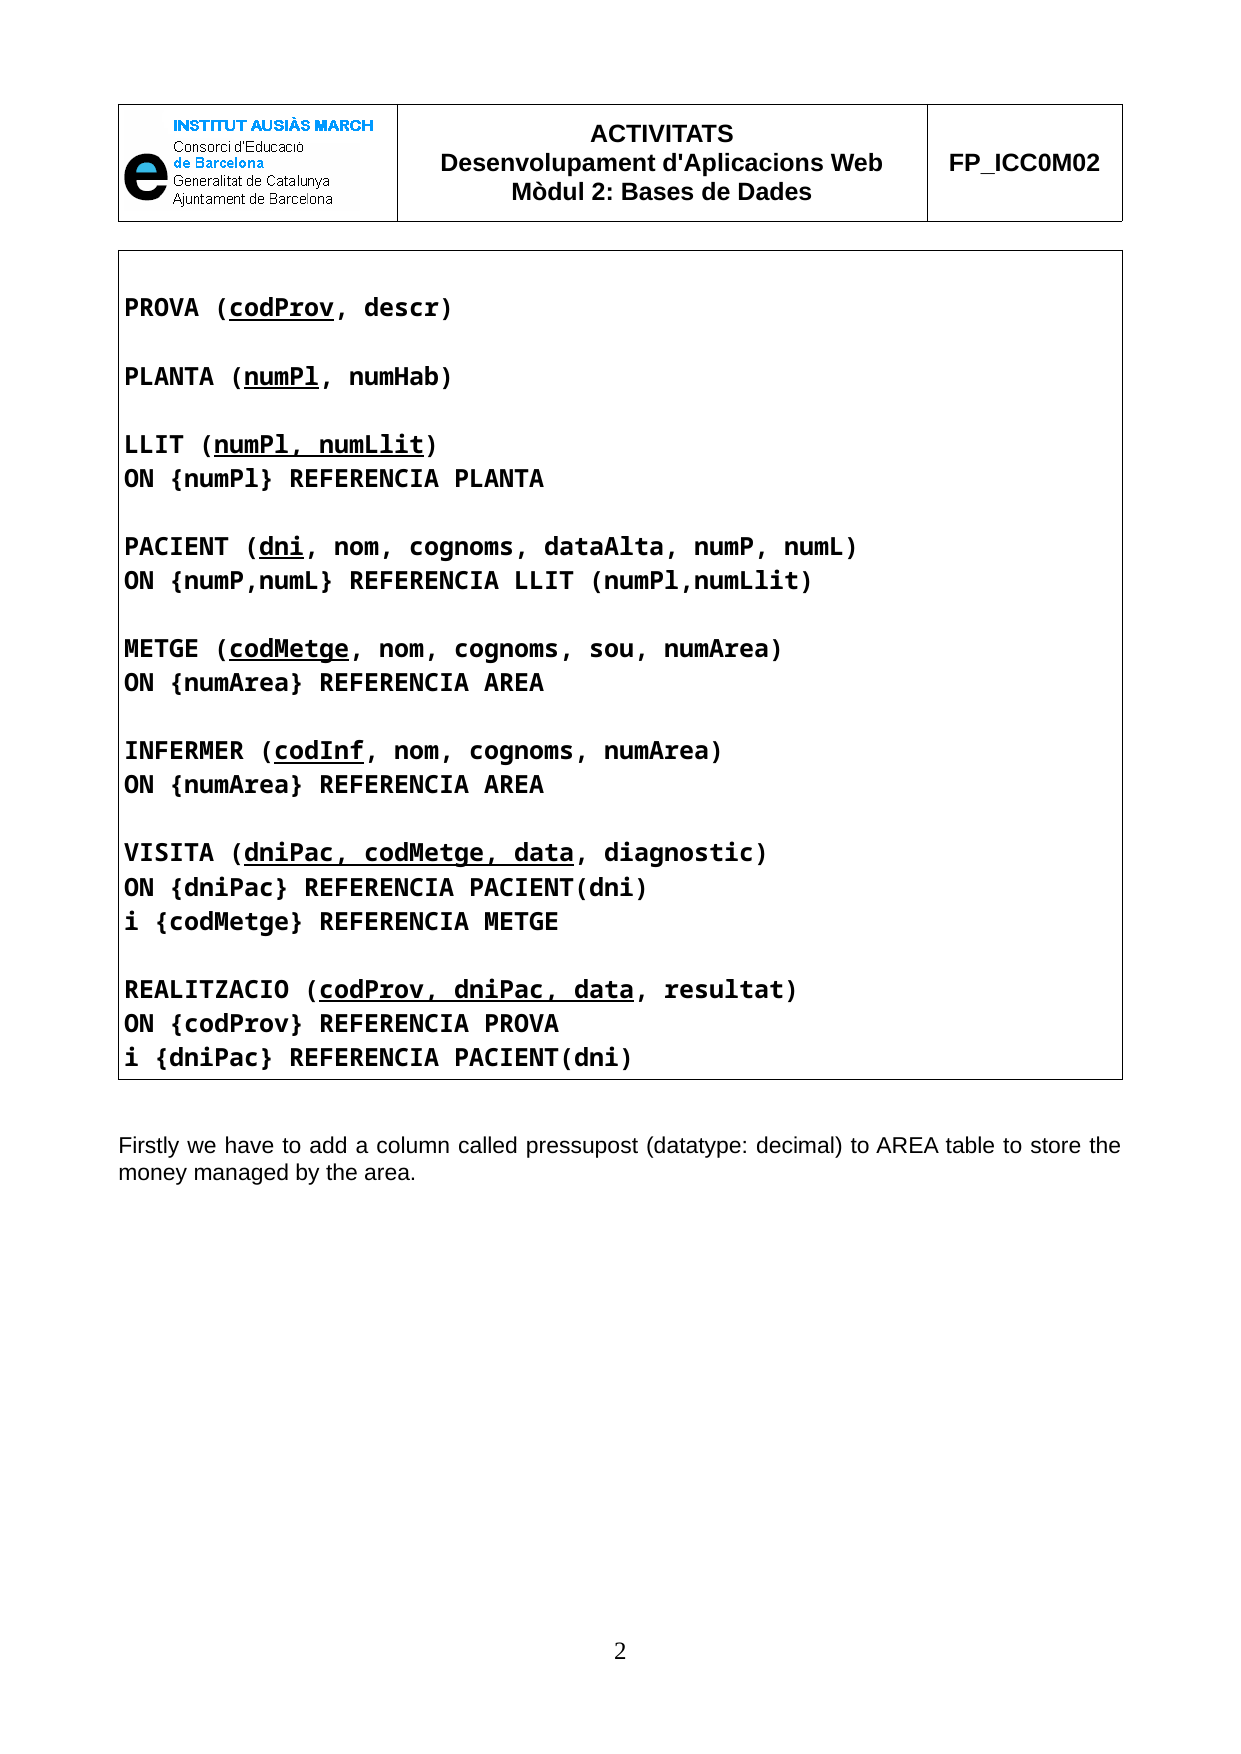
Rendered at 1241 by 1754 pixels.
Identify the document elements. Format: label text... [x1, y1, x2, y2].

text Firstly we have to add a column called pressupost (datatype: decimal) to AREA table to store the money managed by the area. [118, 1132, 1122, 1185]
table_header PROVA (codProv, descr) PLANTA (numPl, numHab) LLIT (numPl, numLlit) ON {numPl} REFERENCIA PLANTA PACIENT (dni, nom, cognoms, dataAlta, numP, numL) ON {numP,numL} REFERENCIA LLIT (numPl,numLlit) METGE (codMetge, nom, cognoms, sou, numArea) ON {numArea} REFERENCIA AREA INFERMER (codInf, nom, cognoms, numArea) ON {numArea} REFERENCIA AREA VISITA (dniPac, codMetge, data, diagnostic) ON {dniPac} REFERENCIA PACIENT(dni) i {codMetge} REFERENCIA METGE REALITZACIO (codProv, dniPac, data, resultat) ON {codProv} REFERENCIA PROVA i {dniPac} REFERENCIA PACIENT(dni) [119, 251, 1122, 1079]
